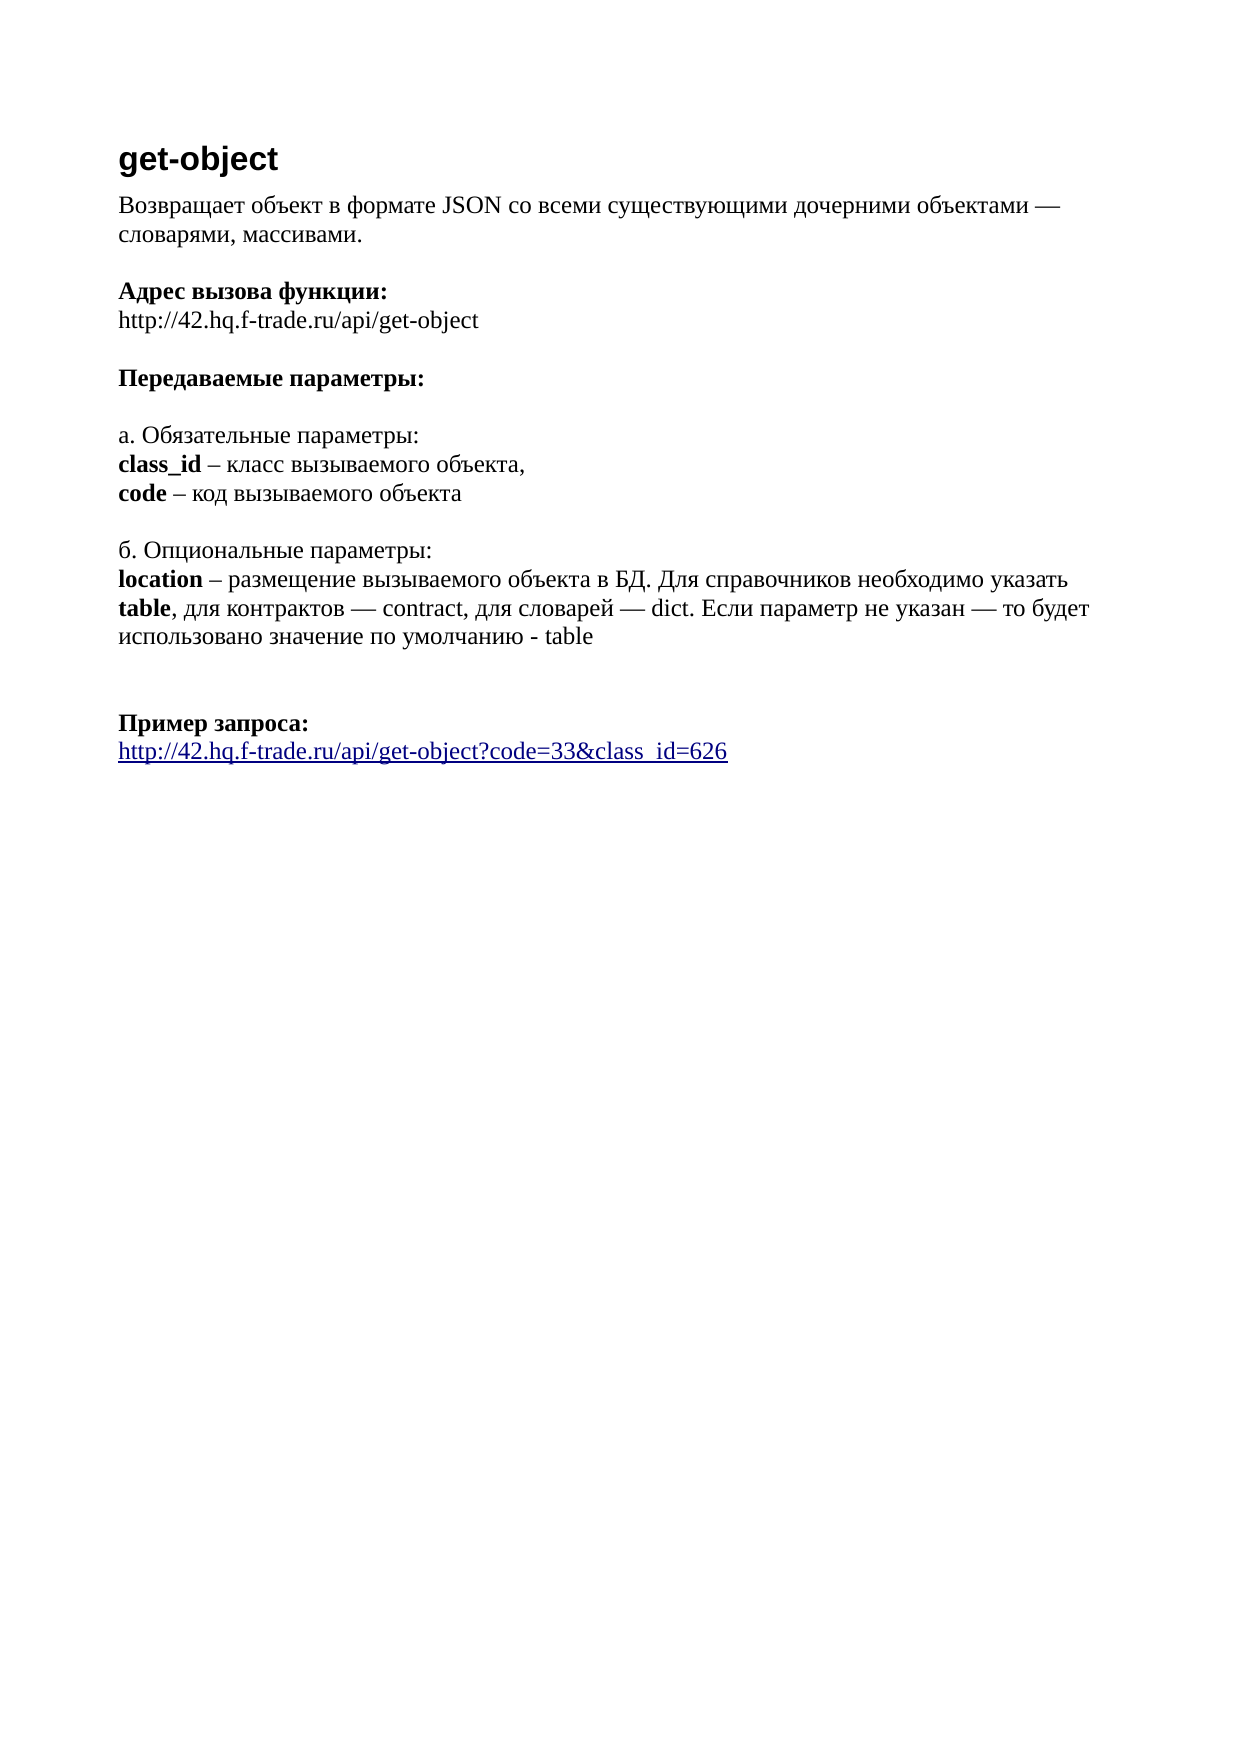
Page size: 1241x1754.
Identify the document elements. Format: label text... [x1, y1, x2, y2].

text http://42.hq.f-trade.ru/api/get-object?code=33&class_id=626 [118, 736, 1122, 765]
text Адрес вызова функции: [118, 276, 1122, 305]
text а. Обязательные параметры: [118, 420, 1122, 449]
text б. Опциональные параметры: [118, 535, 1122, 564]
text Пример запроса: [118, 708, 1122, 736]
subtitle get-object [118, 139, 1122, 178]
text code – код вызываемого объекта [118, 478, 1122, 506]
text location – размещение вызываемого объекта в БД. Для справочников необходимо указать table, для контрактов — contract, для словарей — dict. Если параметр не указан — то будет использовано значение по умолчанию - table [118, 564, 1122, 650]
text http://42.hq.f-trade.ru/api/get-object [118, 305, 1122, 334]
text class_id – класс вызываемого объекта, [118, 449, 1122, 478]
text Передаваемые параметры: [118, 363, 1122, 391]
text Возвращает объект в формате JSON со всеми существующими дочерними объектами — словарями, массивами. [118, 190, 1122, 248]
